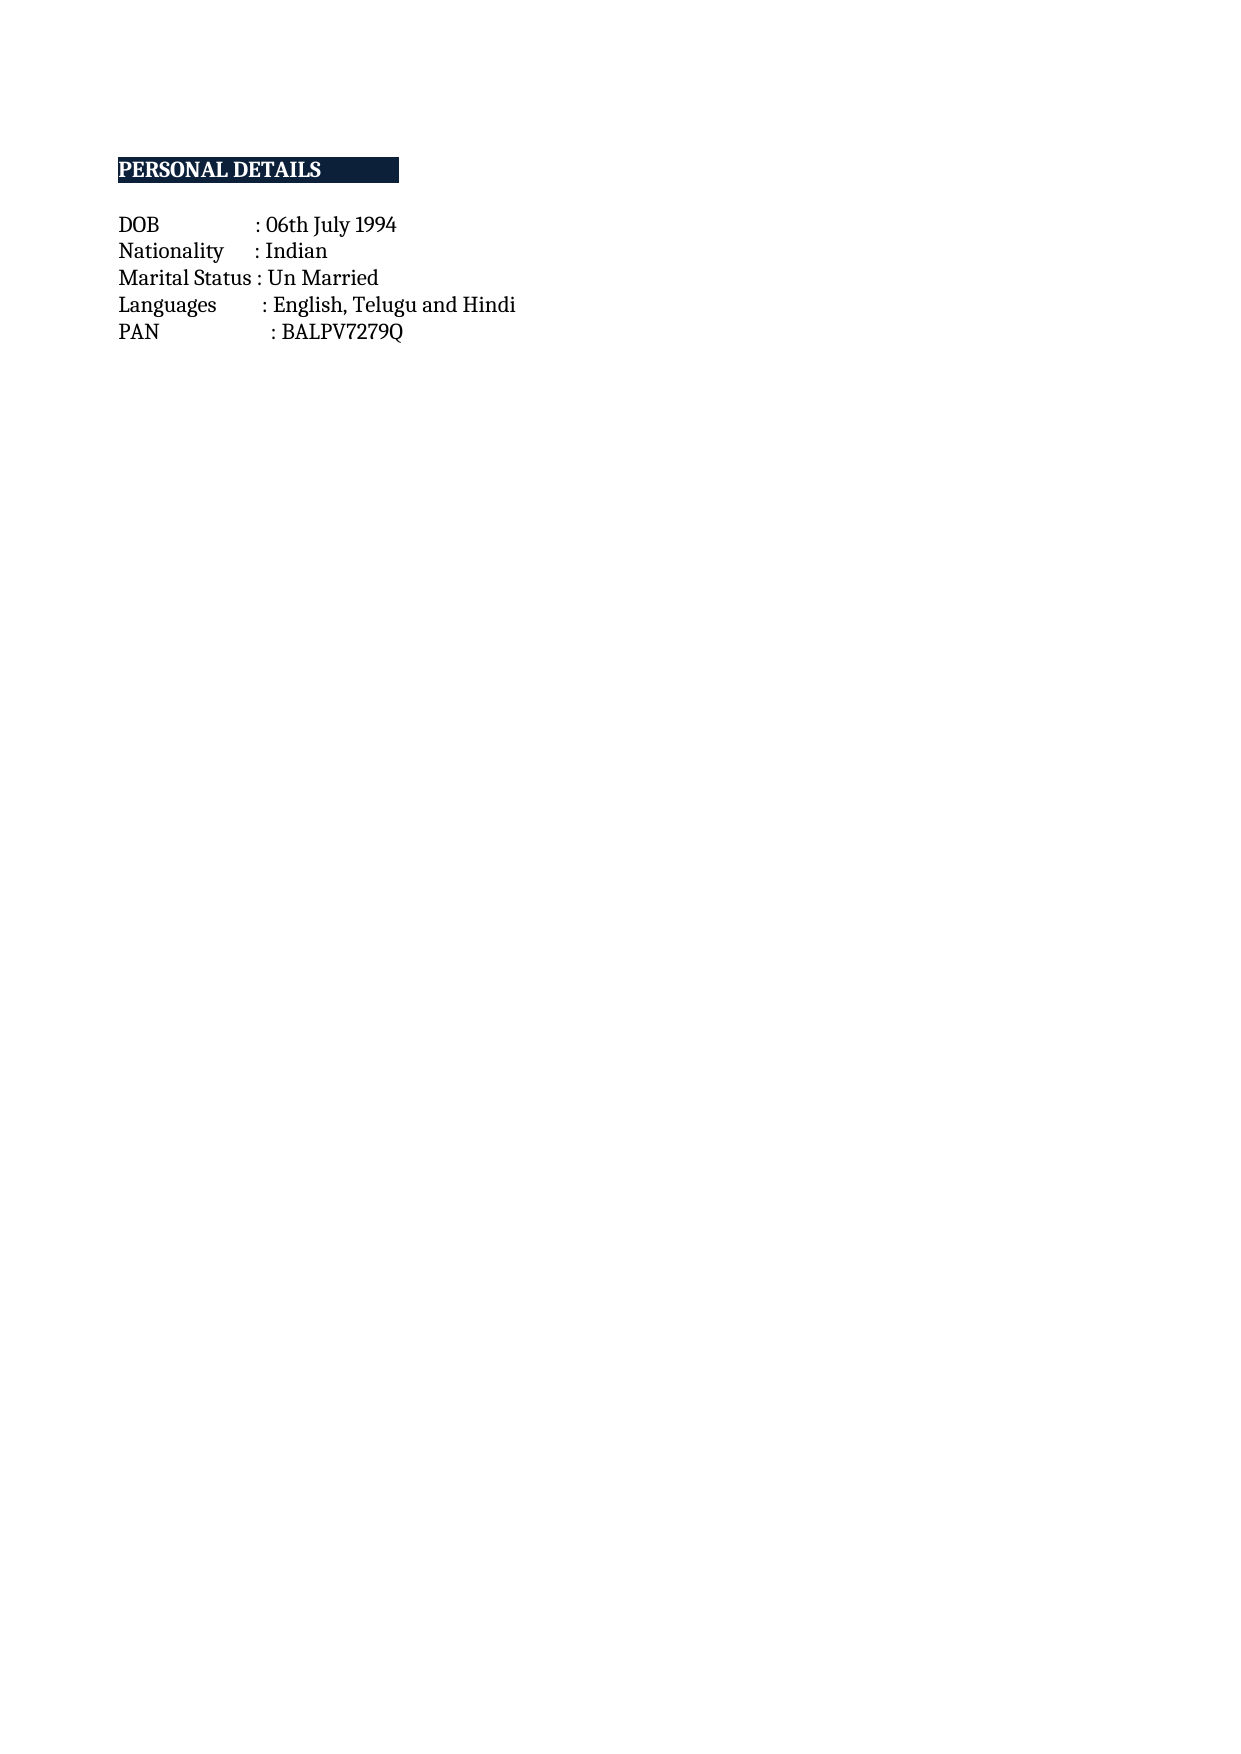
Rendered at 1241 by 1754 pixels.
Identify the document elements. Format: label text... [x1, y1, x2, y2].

text Nationality : Indian [118, 238, 1122, 264]
text Marital Status : Un Married [118, 265, 1122, 291]
text DOB : 06th July 1994 [118, 212, 1122, 238]
text Languages : English, Telugu and Hindi [118, 292, 1122, 318]
text PERSONAL DETAILS [118, 157, 1122, 183]
text PAN : BALPV7279Q [118, 318, 1122, 345]
